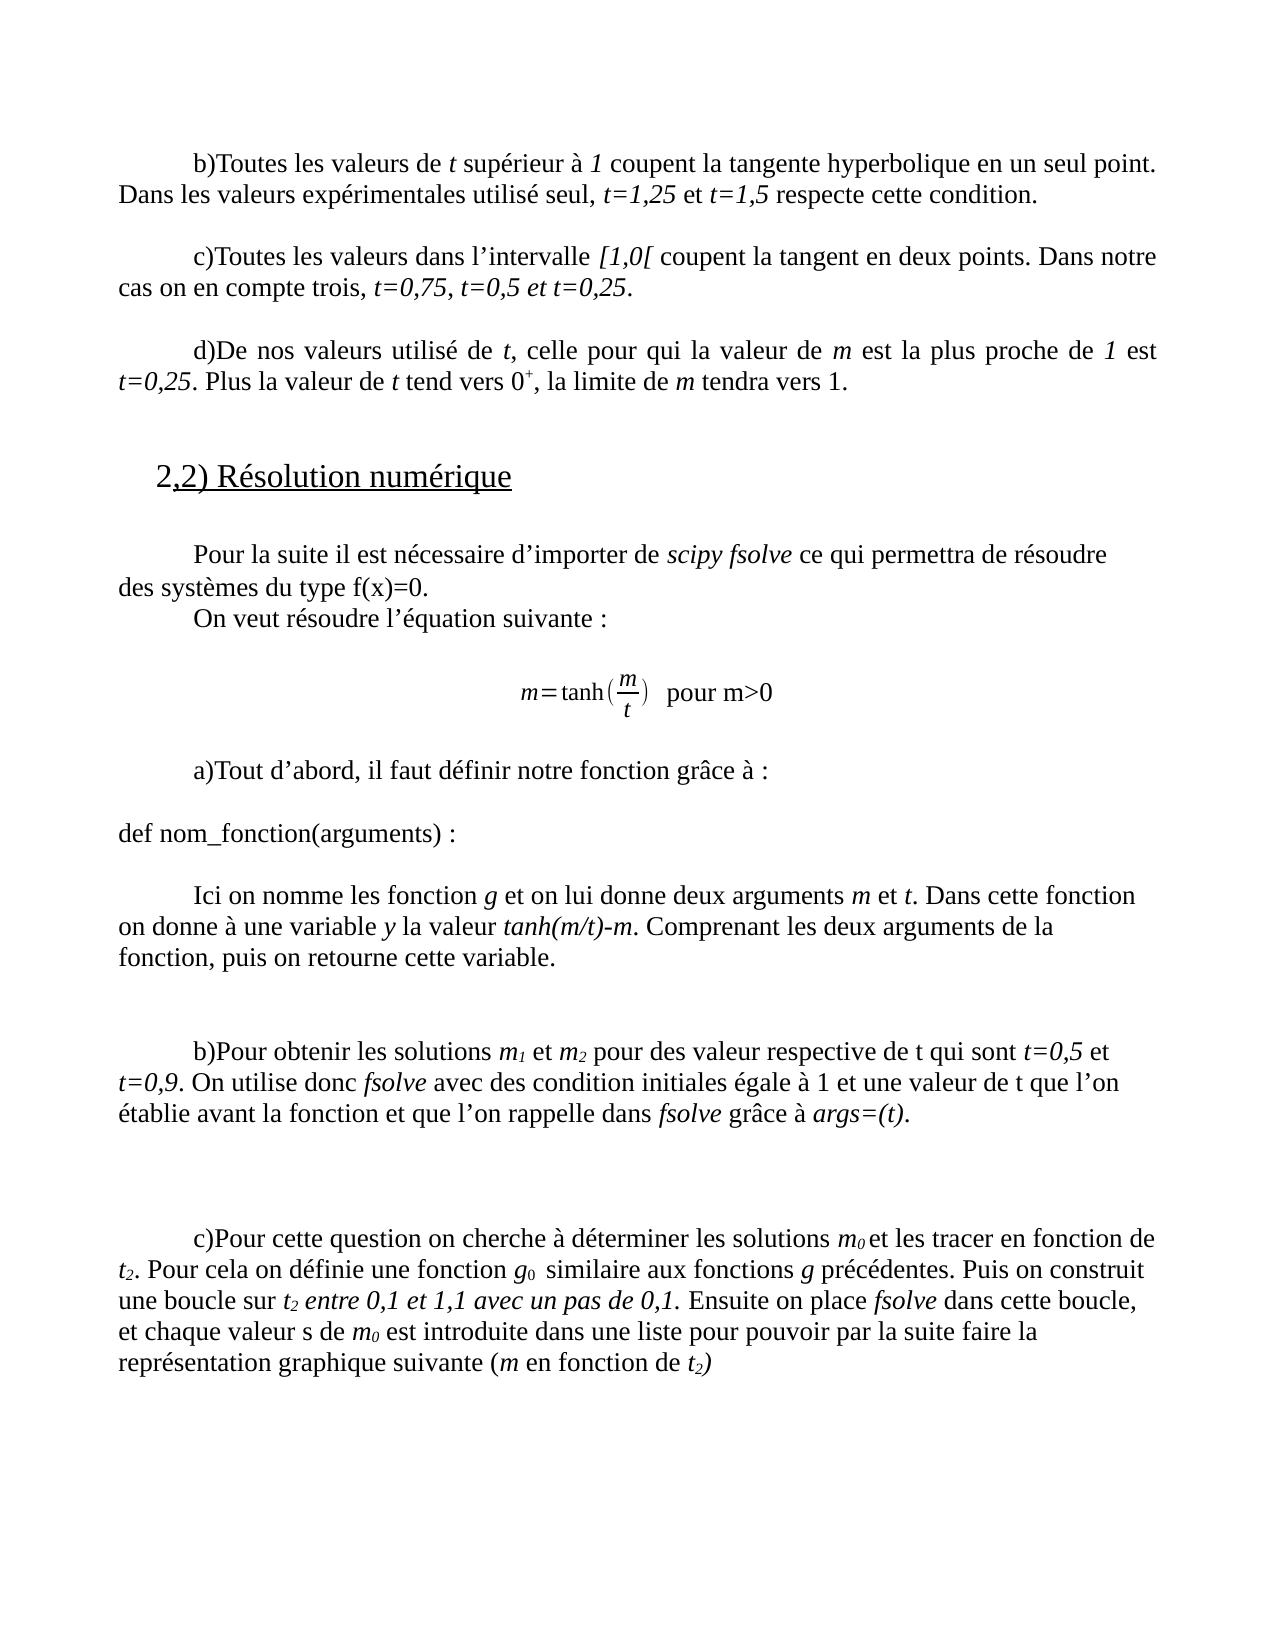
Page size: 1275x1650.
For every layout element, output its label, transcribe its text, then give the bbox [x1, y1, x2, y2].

text d)De nos valeurs utilisé de t, celle pour qui la valeur de m est la plus proche de 1 est t=0,25. Plus la valeur de t tend vers 0+, la limite de m tendra vers 1. [118, 334, 1157, 396]
text Ici on nomme les fonction g et on lui donne deux arguments m et t. Dans cette fonction on donne à une variable y la valeur tanh(m/t)-m. Comprenant les deux arguments de la fonction, puis on retourne cette variable. [118, 879, 1157, 972]
text c)Toutes les valeurs dans l’intervalle [1,0[ coupent la tangent en deux points. Dans notre cas on en compte trois, t=0,75, t=0,5 et t=0,25. [118, 240, 1157, 303]
text c)Pour cette question on cherche à déterminer les solutions m0 et les tracer en fonction de t2. Pour cela on définie une fonction g0 similaire aux fonctions g précédentes. Puis on construit une boucle sur t2 entre 0,1 et 1,1 avec un pas de 0,1. Ensuite on place fsolve dans cette boucle, et chaque valeur s de m0 est introduite dans une liste pour pouvoir par la suite faire la représentation graphique suivante (m en fonction de t2) [118, 1222, 1157, 1377]
text Pour la suite il est nécessaire d’importer de scipy fsolve ce qui permettra de résoudre [118, 533, 1157, 571]
text b)Pour obtenir les solutions m1 et m2 pour des valeur respective de t qui sont t=0,5 et t=0,9. On utilise donc fsolve avec des condition initiales égale à 1 et une valeur de t que l’on établie avant la fonction et que l’on rappelle dans fsolve grâce à args=(t). [118, 1035, 1157, 1128]
text 2,2) Résolution numérique [118, 456, 1157, 494]
text des systèmes du type f(x)=0. [118, 571, 1157, 602]
text pour m>0 [118, 664, 1157, 723]
text a)Tout d’abord, il faut définir notre fonction grâce à : [118, 754, 1157, 786]
text b)Toutes les valeurs de t supérieur à 1 coupent la tangente hyperbolique en un seul point. Dans les valeurs expérimentales utilisé seul, t=1,25 et t=1,5 respecte cette condition. [118, 147, 1157, 209]
text def nom_fonction(arguments) : [118, 817, 1157, 848]
text On veut résoudre l’équation suivante : [118, 602, 1157, 633]
